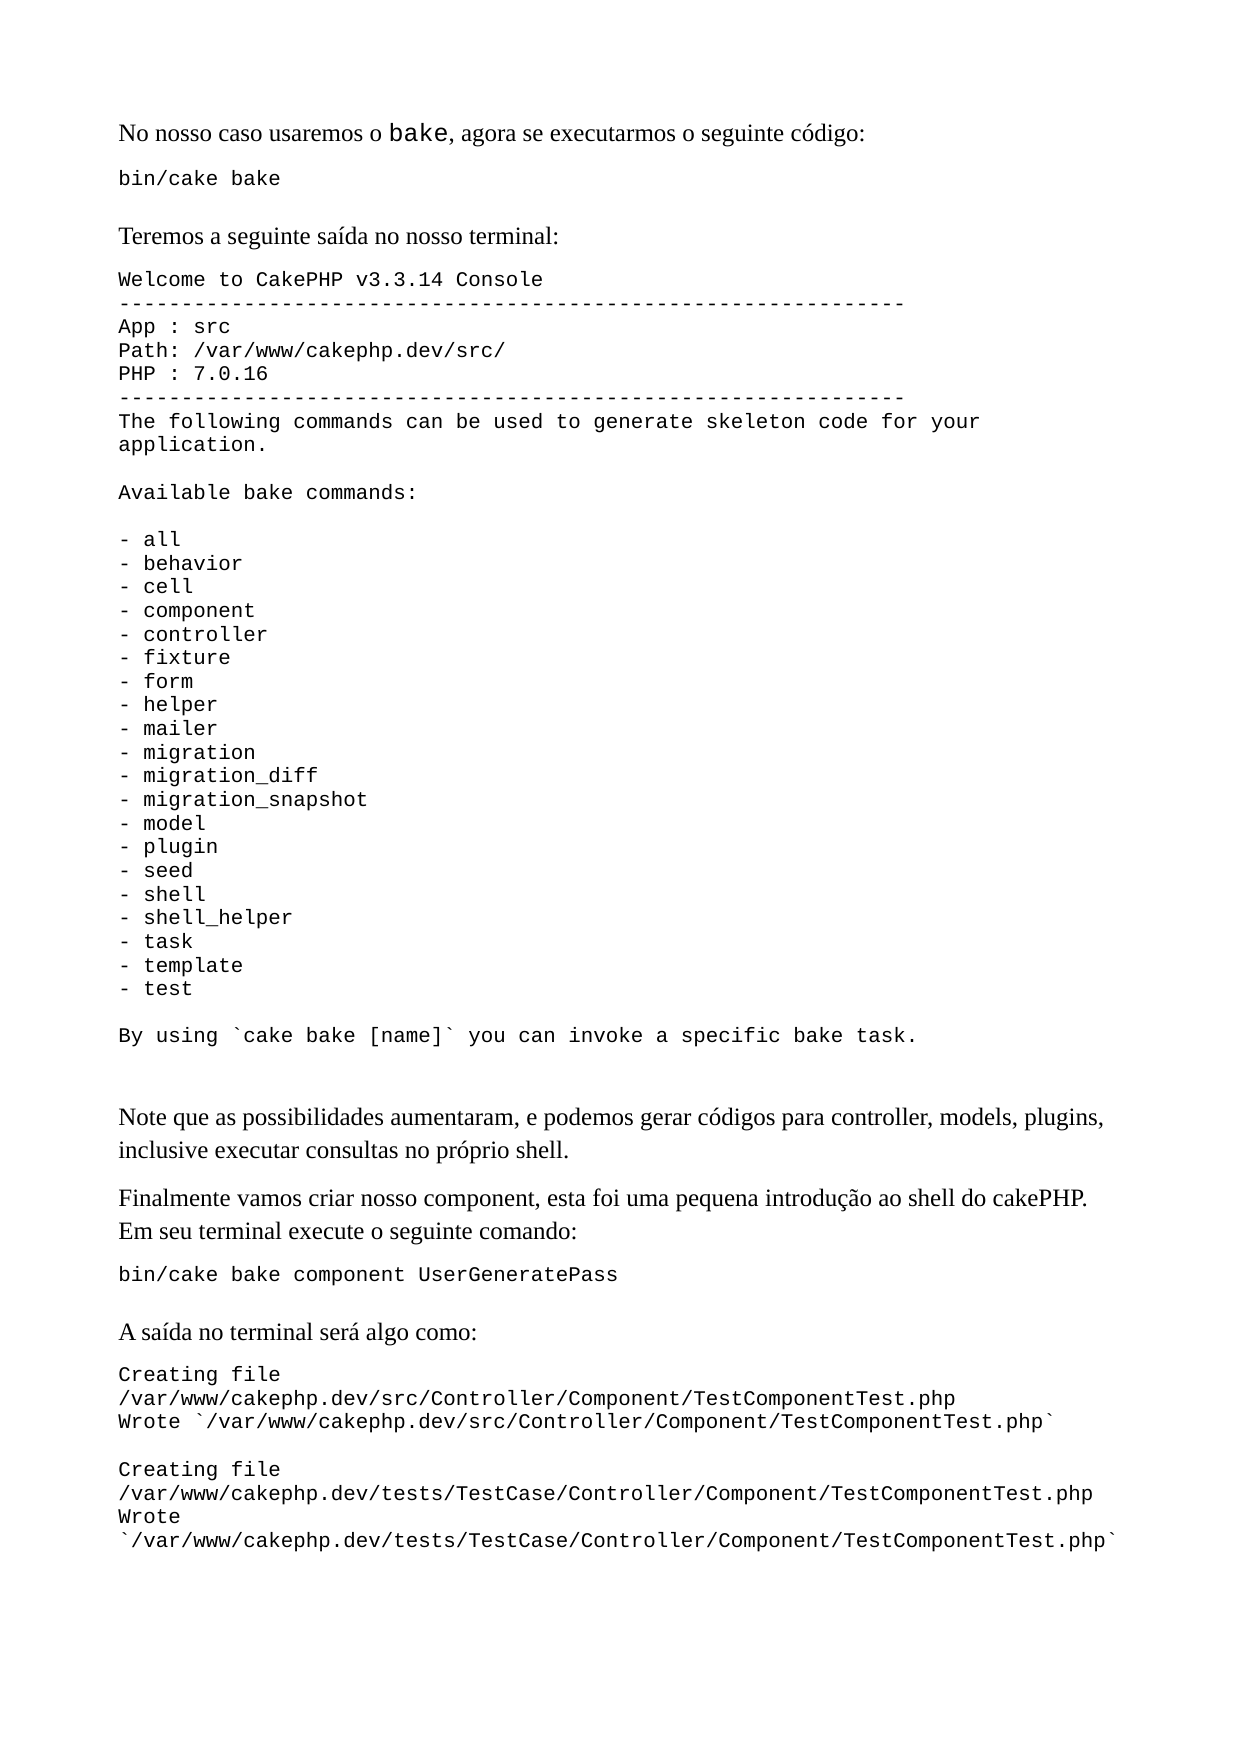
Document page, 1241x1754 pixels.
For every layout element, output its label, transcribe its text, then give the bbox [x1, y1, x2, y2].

text - template [118, 954, 1122, 978]
text - behavior [118, 553, 1122, 576]
text By using `cake bake [name]` you can invoke a specific bake task. [118, 1026, 1122, 1049]
text --------------------------------------------------------------- [118, 387, 1122, 411]
text Teremos a seguinte saída no nosso terminal: [118, 221, 1122, 250]
text Note que as possibilidades aumentaram, e podemos gerar códigos para controller, models, plugins, inclusive executar consultas no próprio shell. [118, 1102, 1122, 1164]
text Welcome to CakePHP v3.3.14 Console [118, 269, 1122, 292]
text - helper [118, 694, 1122, 718]
text - cell [118, 576, 1122, 600]
text - migration [118, 742, 1122, 765]
text - fixture [118, 647, 1122, 671]
text Creating file /var/www/cakephp.dev/tests/TestCase/Controller/Component/TestComponentTest.php [118, 1459, 1122, 1506]
text - model [118, 813, 1122, 836]
text --------------------------------------------------------------- [118, 292, 1122, 316]
text bin/cake bake [118, 168, 1122, 192]
text Wrote `/var/www/cakephp.dev/tests/TestCase/Controller/Component/TestComponentTest.php` [118, 1506, 1122, 1553]
text Path: /var/www/cakephp.dev/src/ [118, 340, 1122, 363]
text - migration_diff [118, 765, 1122, 789]
text Available bake commands: [118, 482, 1122, 505]
text - shell_helper [118, 907, 1122, 931]
text - component [118, 600, 1122, 623]
text No nosso caso usaremos o bake, agora se executarmos o seguinte código: [118, 118, 1122, 149]
text Finalmente vamos criar nosso component, esta foi uma pequena introdução ao shell do cakePHP. Em seu terminal execute o seguinte comando: [118, 1183, 1122, 1245]
text App : src [118, 316, 1122, 340]
text The following commands can be used to generate skeleton code for your application. [118, 411, 1122, 458]
text PHP : 7.0.16 [118, 363, 1122, 387]
text bin/cake bake component UserGeneratePass [118, 1263, 1122, 1287]
text - migration_snapshot [118, 789, 1122, 813]
text - plugin [118, 836, 1122, 860]
text Creating file /var/www/cakephp.dev/src/Controller/Component/TestComponentTest.php [118, 1364, 1122, 1412]
text - form [118, 671, 1122, 694]
text - controller [118, 623, 1122, 647]
text - seed [118, 860, 1122, 884]
text - shell [118, 884, 1122, 907]
text - test [118, 978, 1122, 1002]
text - task [118, 931, 1122, 954]
text - mailer [118, 718, 1122, 742]
text - all [118, 529, 1122, 553]
text Wrote `/var/www/cakephp.dev/src/Controller/Component/TestComponentTest.php` [118, 1412, 1122, 1435]
text A saída no terminal será algo como: [118, 1317, 1122, 1345]
